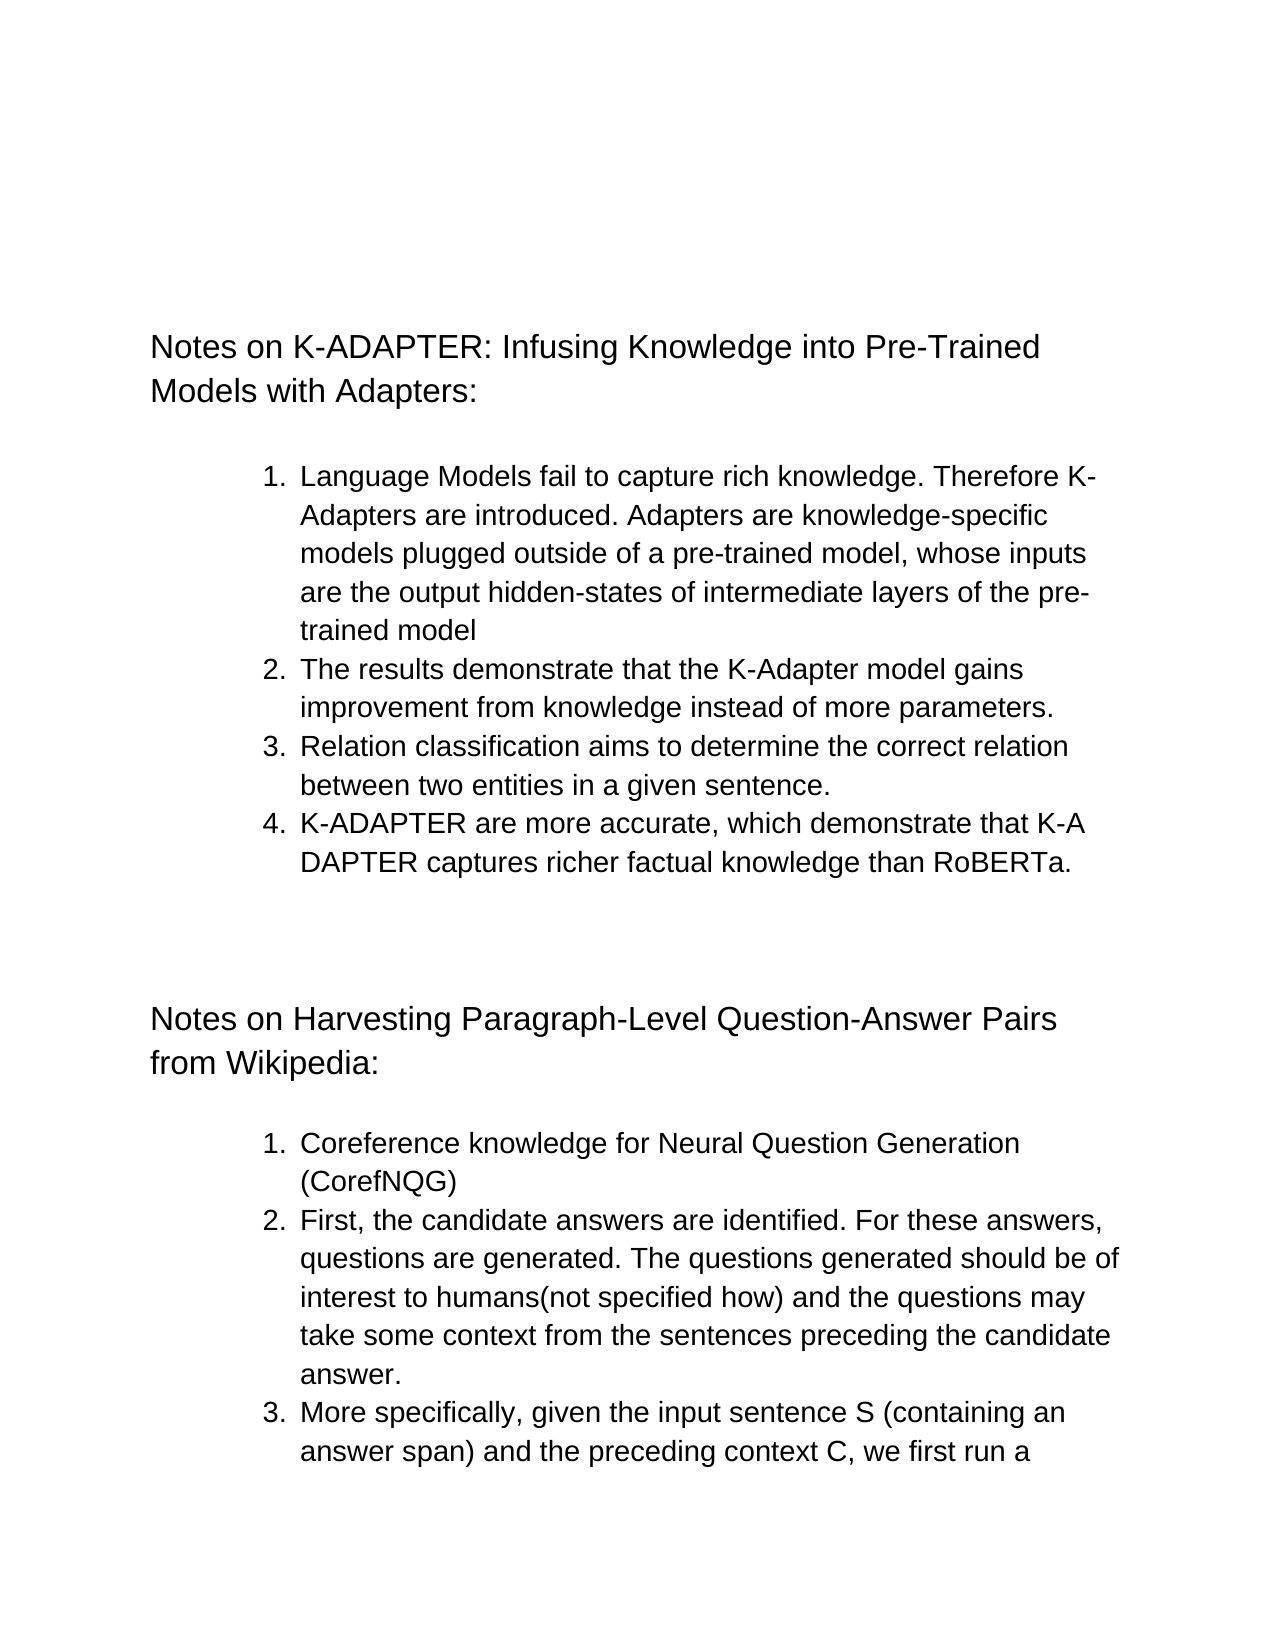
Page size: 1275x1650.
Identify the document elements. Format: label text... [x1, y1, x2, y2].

list The results demonstrate that the K-Adapter model gains improvement from knowledge instead of more parameters. [262, 652, 1125, 724]
list Coreference knowledge for Neural Question Generation (CorefNQG) [262, 1126, 1125, 1198]
text Notes on Harvesting Paragraph-Level Question-Answer Pairs [150, 999, 1125, 1037]
text Notes on K-ADAPTER: Infusing Knowledge into Pre-Trained Models with Adapters: [150, 327, 1125, 409]
list First, the candidate answers are identified. For these answers, questions are generated. The questions generated should be of interest to humans(not specified how) and the questions may take some context from the sentences preceding the candidate answer. [262, 1203, 1125, 1390]
list Relation classification aims to determine the correct relation between two entities in a given sentence. [262, 729, 1125, 801]
list Language Models fail to capture rich knowledge. Therefore K-Adapters are introduced. Adapters are knowledge-specific models plugged outside of a pre-trained model, whose inputs are the output hidden-states of intermediate layers of the pre-trained model [262, 459, 1125, 647]
list More specifically, given the input sentence S (containing an answer span) and the preceding context C, we first run a [262, 1395, 1125, 1467]
text from Wikipedia: [150, 1043, 1125, 1081]
list K-ADAPTER are more accurate, which demonstrate that K-A DAPTER captures richer factual knowledge than RoBERTa. [262, 806, 1125, 878]
